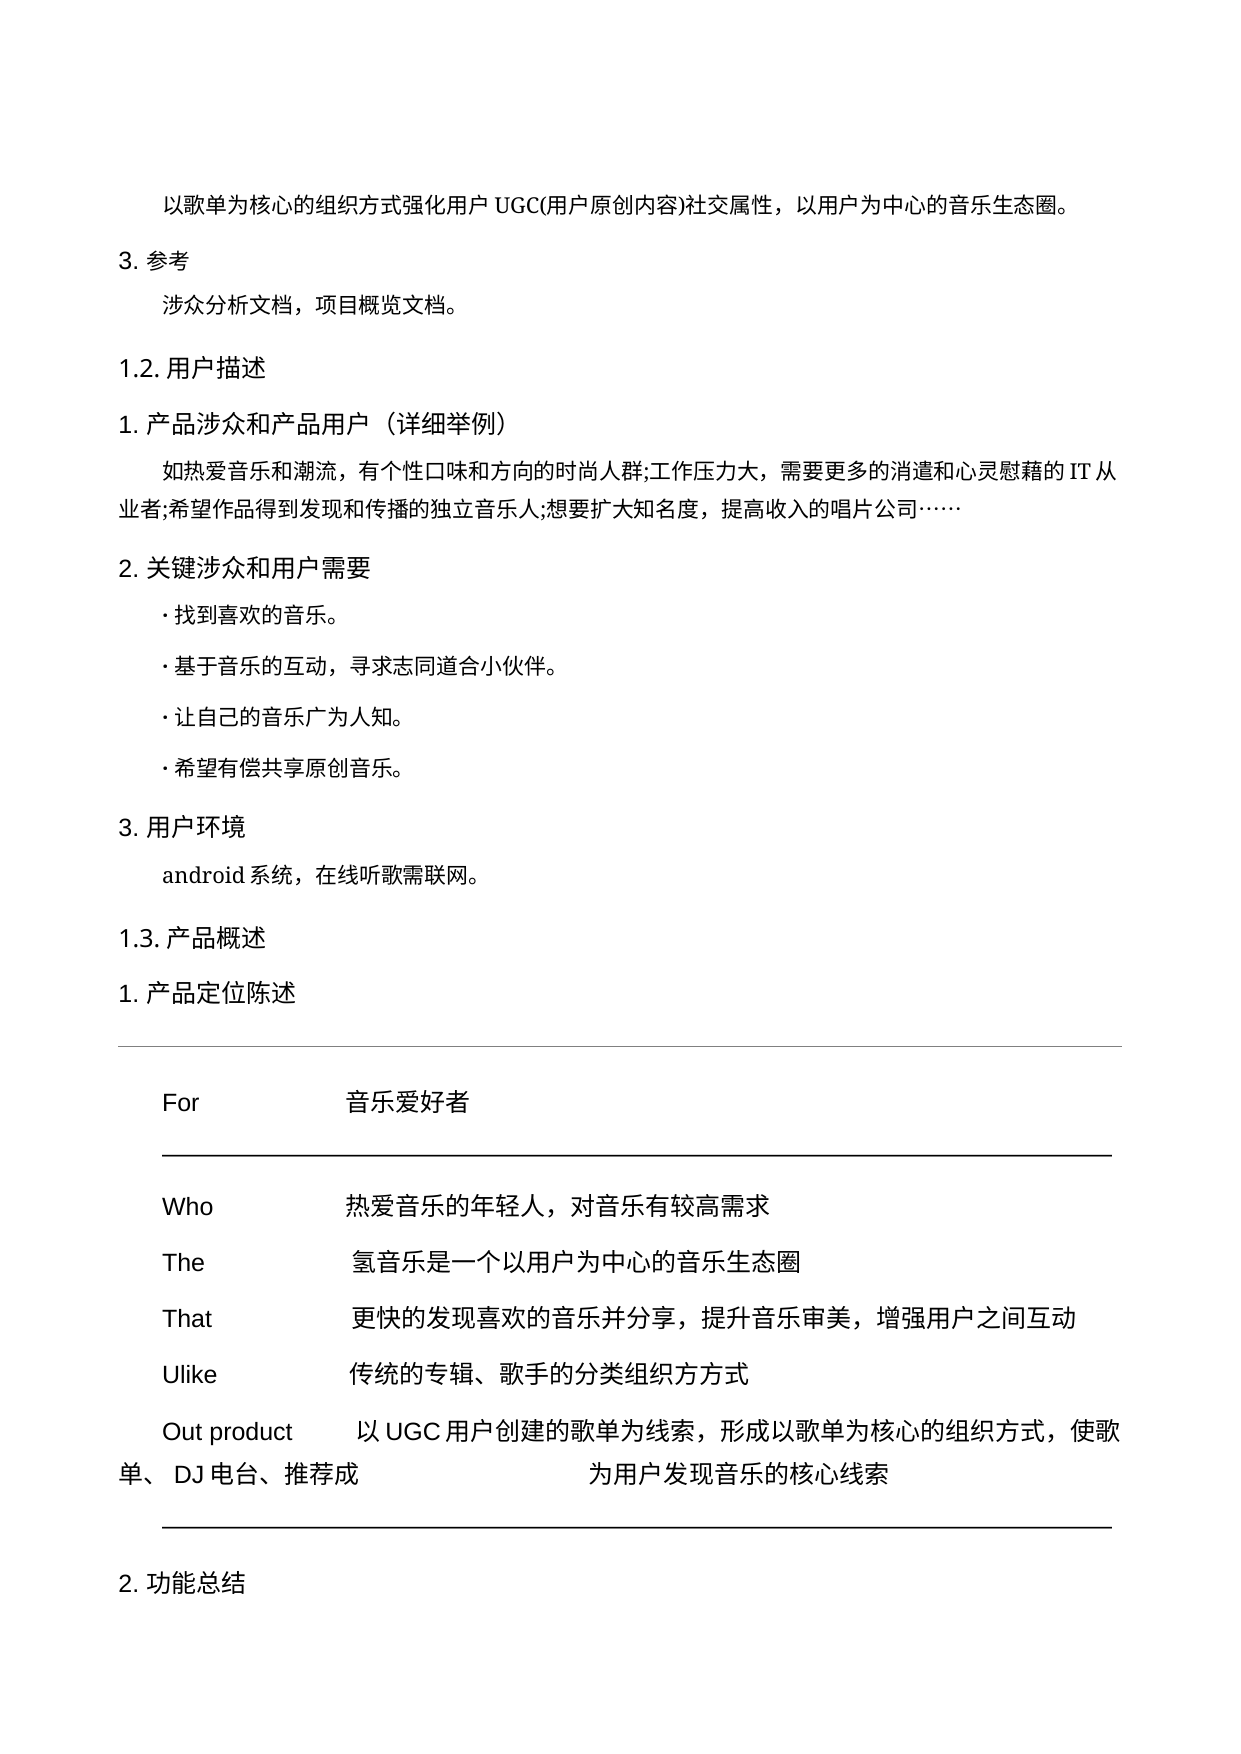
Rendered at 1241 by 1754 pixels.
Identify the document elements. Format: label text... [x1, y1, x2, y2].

text That 更快的发现喜欢的音乐并分享，提升音乐审美，增强用户之间互动 [118, 1299, 1122, 1335]
text The 氢音乐是一个以用户为中心的音乐生态圈 [118, 1242, 1122, 1278]
subtitle 关键涉众和用户需要 [118, 548, 1122, 585]
text · 希望有偿共享原创音乐。 [118, 751, 1122, 783]
subtitle 产品定位陈述 [118, 974, 1122, 1010]
text 如热爱音乐和潮流，有个性口味和方向的时尚人群;工作压力大，需要更多的消遣和心灵慰藉的IT从业者;希望作品得到发现和传播的独立音乐人;想要扩大知名度，提高收入的唱片公司…… [118, 454, 1122, 524]
text —————————————————————————————————————— [118, 1511, 1122, 1540]
text · 让自己的音乐广为人知。 [118, 700, 1122, 732]
text 以歌单为核心的组织方式强化用户UGC(用户原创内容)社交属性，以用户为中心的音乐生态圈。 [118, 188, 1122, 219]
text Who 热爱音乐的年轻人，对音乐有较高需求 [118, 1186, 1122, 1222]
text android系统，在线听歌需联网。 [118, 858, 1122, 889]
text —————————————————————————————————————— [118, 1138, 1122, 1167]
subtitle 功能总结 [118, 1564, 1122, 1600]
subtitle 参考 [118, 244, 1122, 276]
subtitle 产品涉众和产品用户（详细举例） [118, 404, 1122, 440]
text For 音乐爱好者 [118, 1082, 1122, 1118]
text Ulike 传统的专辑、歌手的分类组织方方式 [118, 1355, 1122, 1391]
subtitle 产品概述 [118, 918, 1122, 955]
subtitle 用户环境 [118, 808, 1122, 844]
text 涉众分析文档，项目概览文档。 [118, 288, 1122, 320]
text · 找到喜欢的音乐。 [118, 598, 1122, 630]
text · 基于音乐的互动，寻求志同道合小伙伴。 [118, 649, 1122, 681]
subtitle 用户描述 [118, 349, 1122, 385]
text Out product 以UGC用户创建的歌单为线索，形成以歌单为核心的组织方式，使歌单、 DJ电台、推荐成 为用户发现音乐的核心线索 [118, 1411, 1122, 1491]
